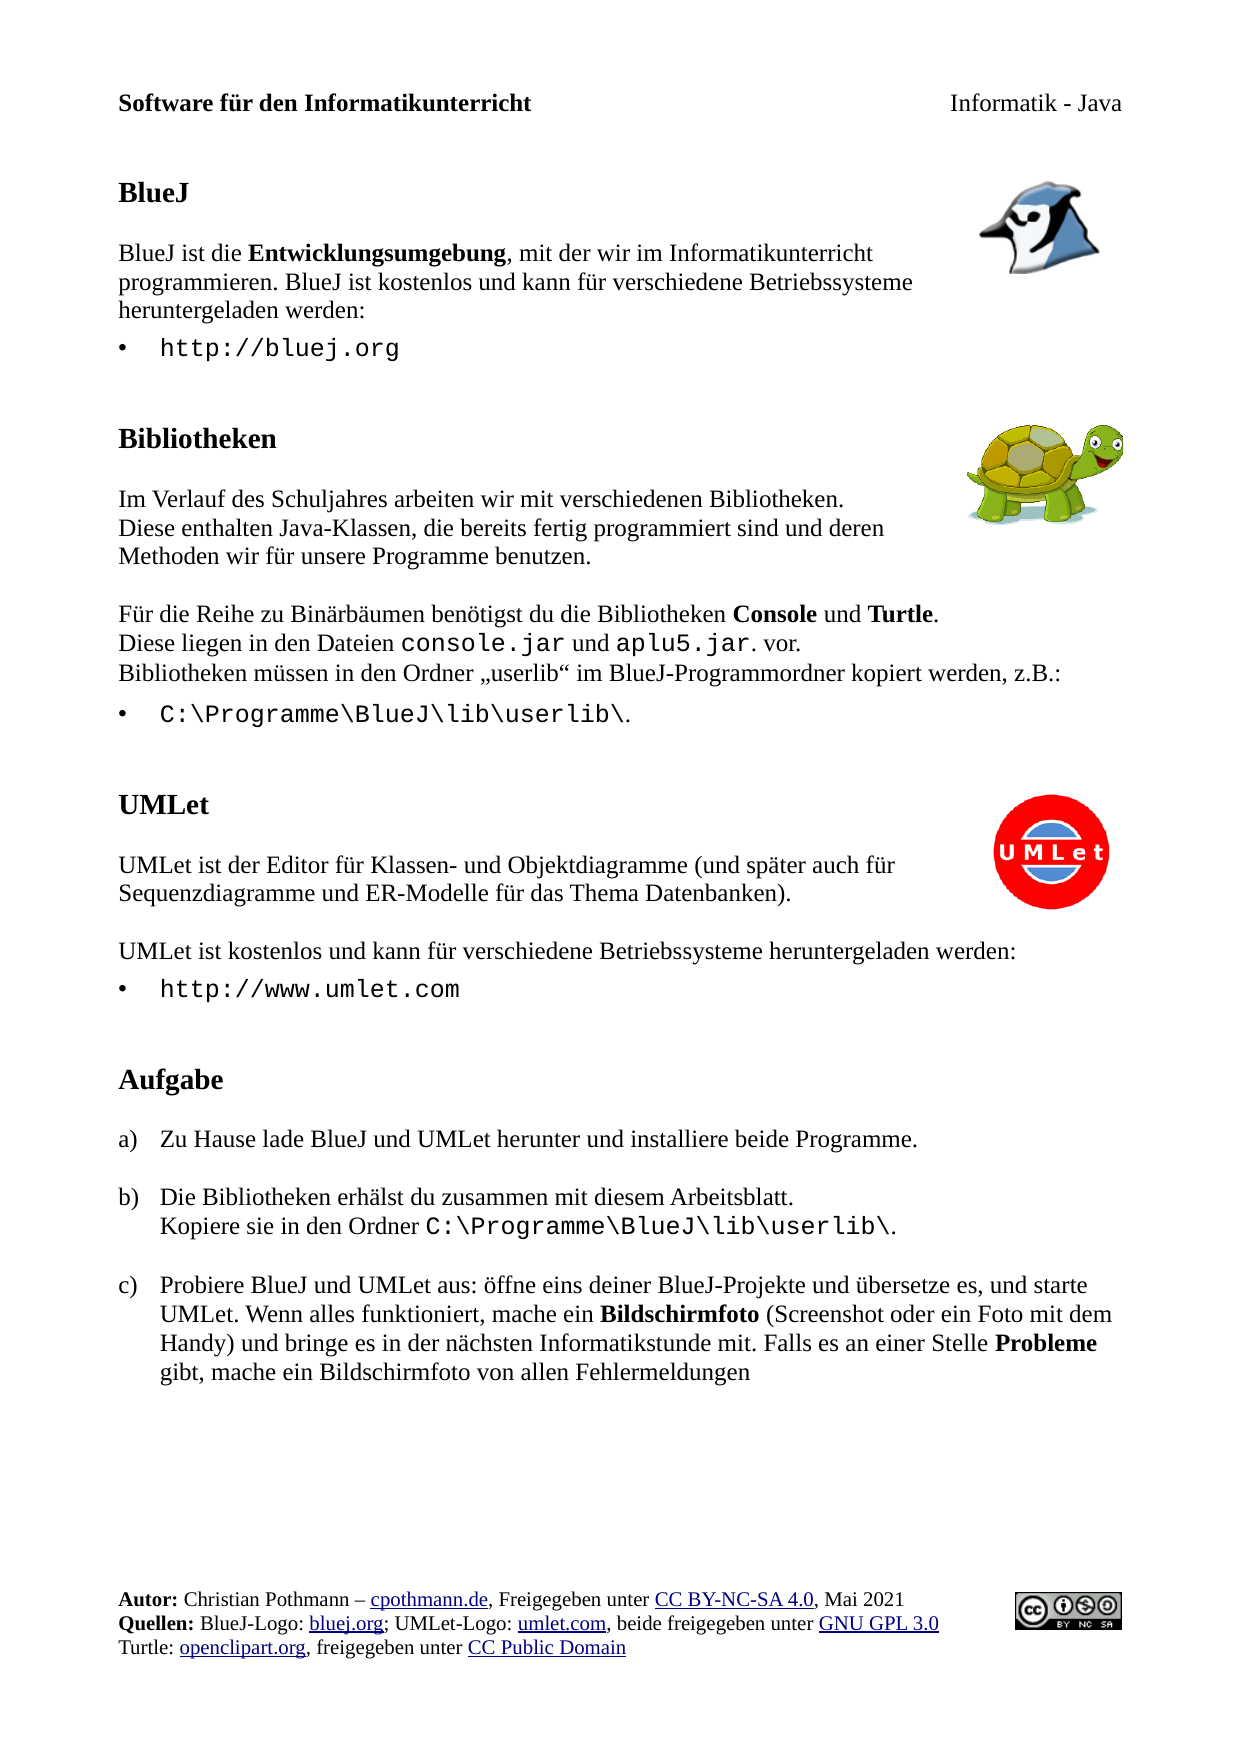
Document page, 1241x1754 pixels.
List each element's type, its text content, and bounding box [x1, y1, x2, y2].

list http://bluej.org [118, 336, 1122, 364]
list Die Bibliotheken erhälst du zusammen mit diesem Arbeitsblatt. Kopiere sie in den Ordner C:\Programme\BlueJ\lib\userlib\. [118, 1182, 1122, 1242]
text UMLet ist kostenlos und kann für verschiedene Betriebssysteme heruntergeladen werden: [118, 936, 1122, 965]
list Zu Hause lade BlueJ und UMLet herunter und installiere beide Programme. [118, 1124, 1122, 1182]
text BlueJ [118, 176, 1122, 209]
list Probiere BlueJ und UMLet aus: öffne eins deiner BlueJ-Projekte und übersetze es, und starte UMLet. Wenn alles funktioniert, mache ein Bildschirmfoto (Screenshot oder ein Foto mit dem Handy) und bringe es in der nächsten Informatikstunde mit. Falls es an einer Stelle Probleme gibt, mache ein Bildschirmfoto von allen Fehlermeldungen [118, 1270, 1122, 1385]
text Diese enthalten Java-Klassen, die bereits fertig programmiert sind und deren Methoden wir für unsere Programme benutzen. Für die Reihe zu Binärbäumen benötigst du die Bibliotheken Console und Turtle. [118, 513, 1122, 628]
picture [1015, 1592, 1122, 1630]
text UMLet ist der Editor für Klassen- und Objektdiagramme (und später auch für Sequenzdiagramme und ER-Modelle für das Thema Datenbanken). [118, 850, 992, 907]
text BlueJ ist die Entwicklungsumgebung, mit der wir im Informatikunterricht programmieren. BlueJ ist kostenlos und kann für verschiedene Betriebssysteme heruntergeladen werden: [118, 238, 1122, 324]
picture [977, 177, 1101, 274]
list C:\Programme\BlueJ\lib\userlib\. [118, 699, 1122, 730]
list http://www.umlet.com [118, 976, 1122, 1005]
text Bibliotheken [118, 422, 1122, 455]
text Quellen: BlueJ-Logo: bluej.org; UMLet-Logo: umlet.com, beide freigegeben unter GNU GPL 3.0 [118, 1611, 1122, 1635]
text Diese liegen in den Dateien console.jar und aplu5.jar. vor. [118, 628, 1122, 658]
text Aufgabe [118, 1062, 1122, 1096]
text UMLet [118, 787, 1122, 821]
text Turtle: openclipart.org, freigegeben unter CC Public Domain [118, 1635, 1122, 1659]
picture [967, 425, 1124, 525]
text Bibliotheken müssen in den Ordner „userlib“ im BlueJ-Programmordner kopiert werden, z.B.: [118, 658, 1122, 687]
text Autor: Christian Pothmann – cpothmann.de, Freigegeben unter CC BY-NC-SA 4.0, Mai 2021 [118, 1587, 1122, 1611]
text Im Verlauf des Schuljahres arbeiten wir mit verschiedenen Bibliotheken. [118, 484, 967, 513]
picture [992, 793, 1110, 910]
